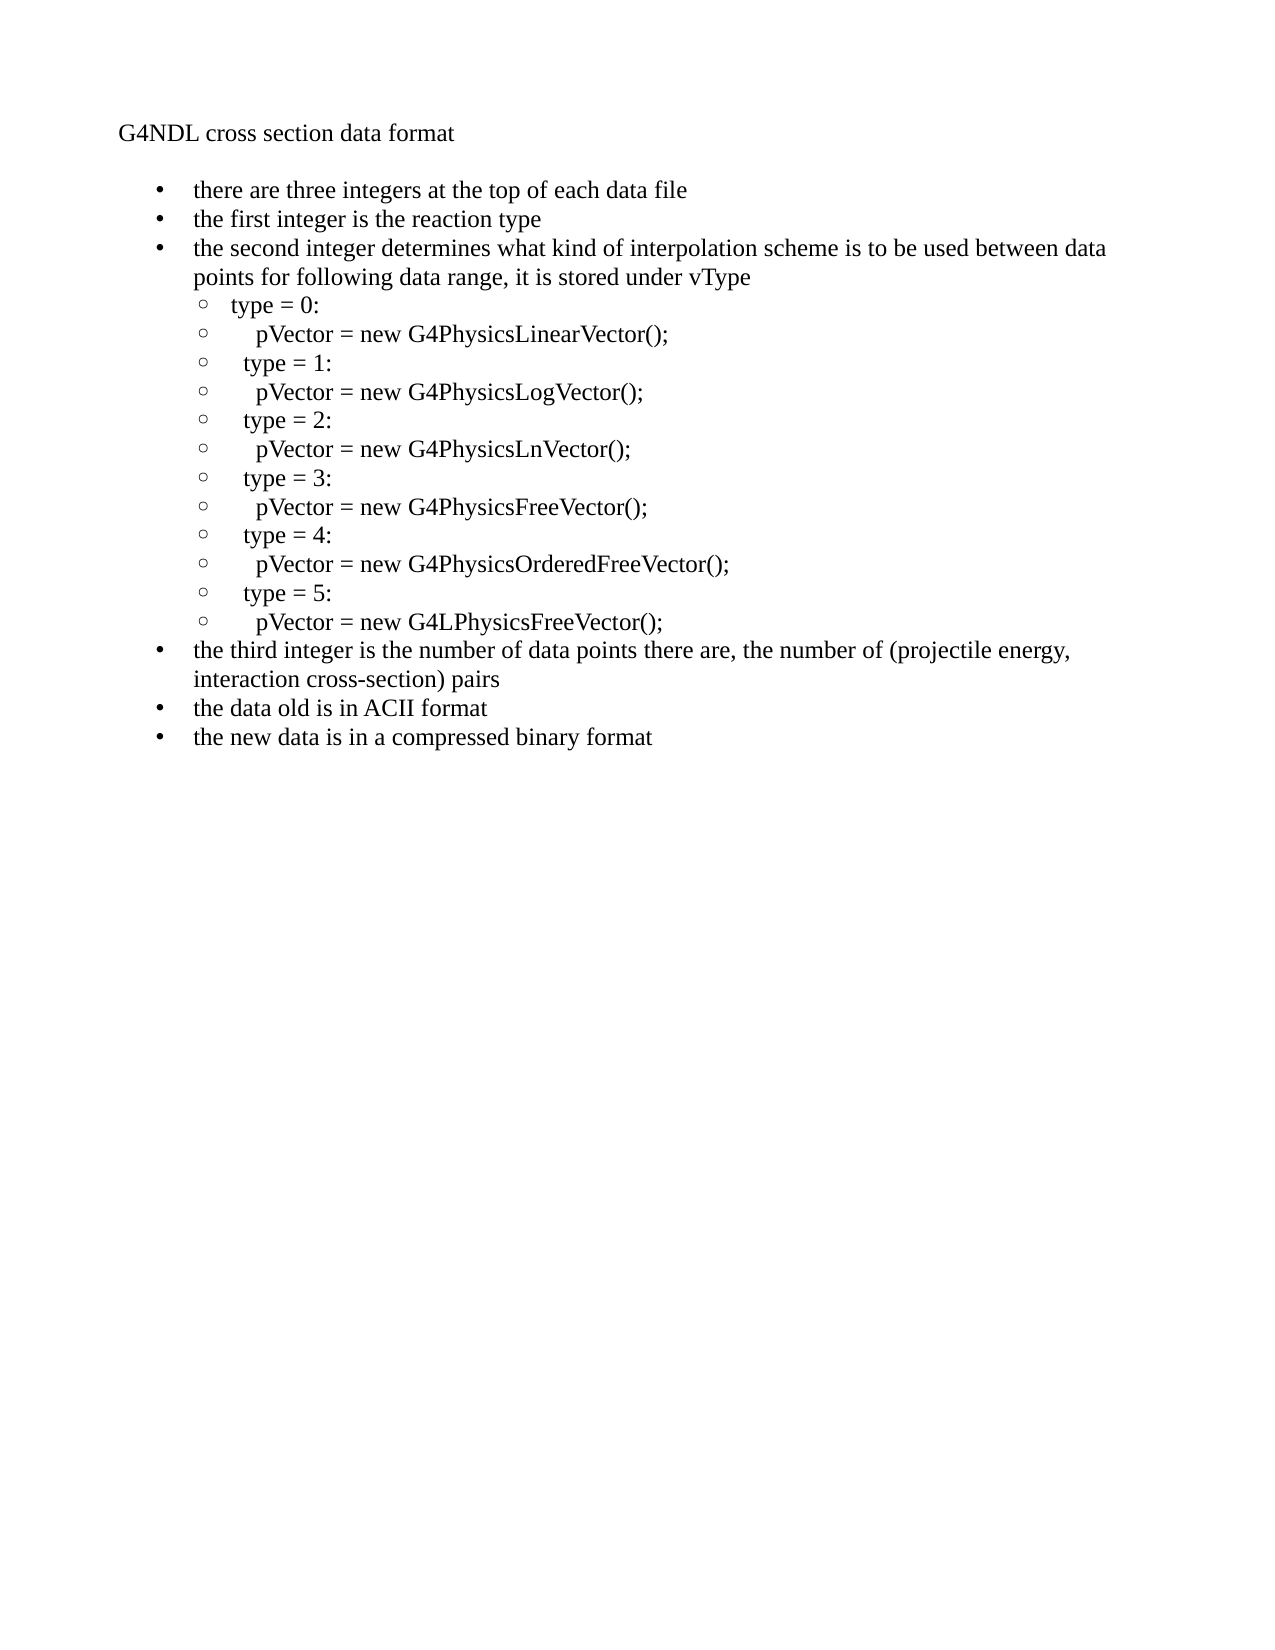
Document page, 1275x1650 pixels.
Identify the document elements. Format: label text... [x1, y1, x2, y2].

list pVector = new G4PhysicsLogVector(); [193, 377, 1157, 406]
list pVector = new G4LPhysicsFreeVector(); [193, 607, 1157, 636]
list the third integer is the number of data points there are, the number of (projectile energy, interaction cross-section) pairs [156, 636, 1157, 693]
list the second integer determines what kind of interpolation scheme is to be used between data points for following data range, it is stored under vType [156, 233, 1157, 291]
list pVector = new G4PhysicsOrderedFreeVector(); [193, 549, 1157, 578]
list the data old is in ACII format [156, 693, 1157, 722]
list pVector = new G4PhysicsLnVector(); [193, 434, 1157, 463]
list the new data is in a compressed binary format [156, 722, 1157, 751]
list type = 5: [193, 578, 1157, 607]
list there are three integers at the top of each data file [156, 176, 1157, 204]
list pVector = new G4PhysicsLinearVector(); [193, 319, 1157, 348]
list type = 1: [193, 348, 1157, 377]
list type = 2: [193, 406, 1157, 434]
list type = 0: [193, 291, 1157, 319]
text G4NDL cross section data format [118, 118, 1157, 147]
list pVector = new G4PhysicsFreeVector(); [193, 492, 1157, 521]
list type = 3: [193, 463, 1157, 492]
list the first integer is the reaction type [156, 204, 1157, 233]
list type = 4: [193, 521, 1157, 549]
